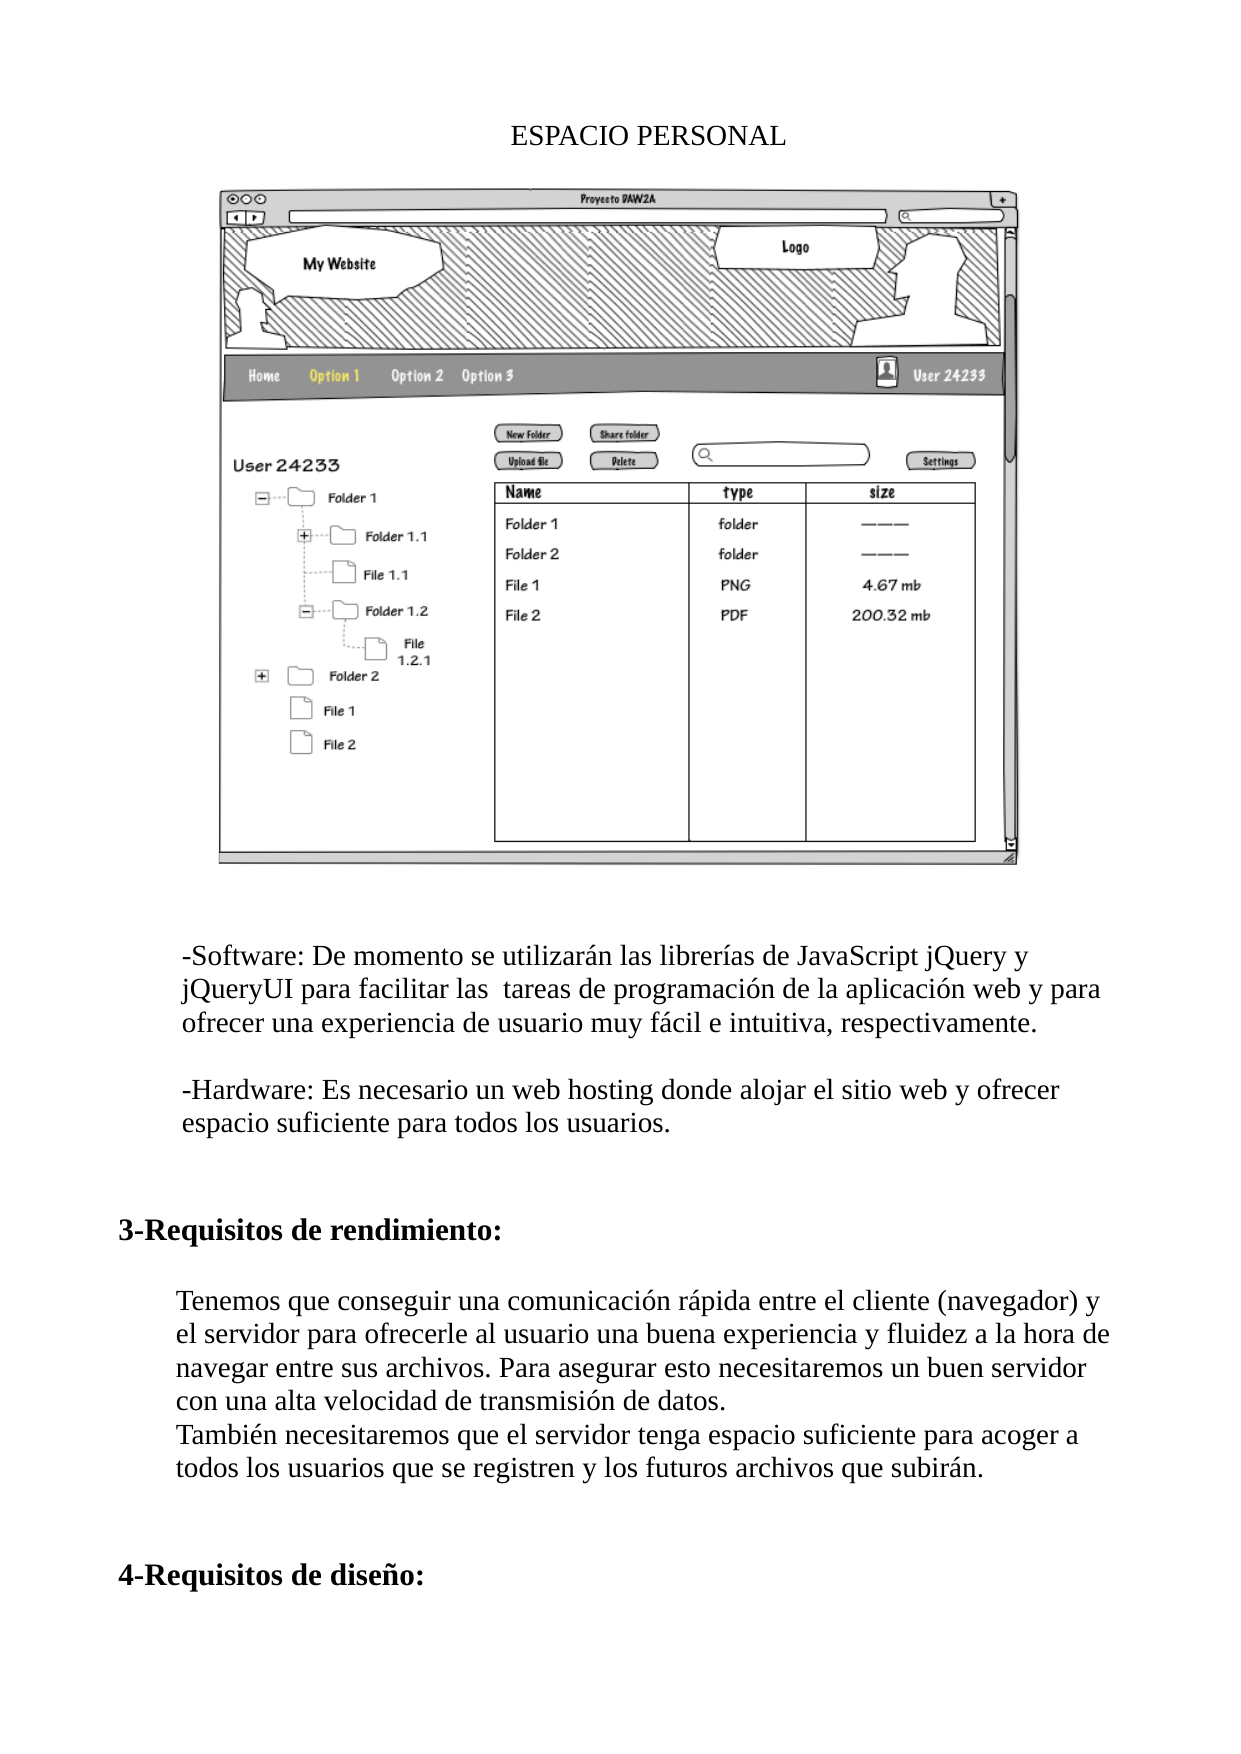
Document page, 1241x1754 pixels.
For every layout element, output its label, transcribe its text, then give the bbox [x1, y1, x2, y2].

text Tenemos que conseguir una comunicación rápida entre el cliente (navegador) y el servidor para ofrecerle al usuario una buena experiencia y fluidez a la hora de navegar entre sus archivos. Para asegurar esto necesitaremos un buen servidor con una alta velocidad de transmisión de datos. [176, 1283, 1122, 1417]
text -Software: De momento se utilizarán las librerías de JavaScript jQuery y jQueryUI para facilitar las tareas de programación de la aplicación web y para ofrecer una experiencia de usuario muy fácil e intuitiva, respectivamente. [182, 938, 1122, 1038]
text 4-Requisitos de diseño: [118, 1556, 1122, 1592]
text -Hardware: Es necesario un web hosting donde alojar el sitio web y ofrecer espacio suficiente para todos los usuarios. [182, 1072, 1122, 1139]
text 3-Requisitos de rendimiento: [118, 1211, 1122, 1247]
picture [218, 185, 1022, 871]
text También necesitaremos que el servidor tenga espacio suficiente para acoger a todos los usuarios que se registren y los futuros archivos que subirán. [176, 1417, 1122, 1484]
text ESPACIO PERSONAL [182, 118, 1122, 152]
